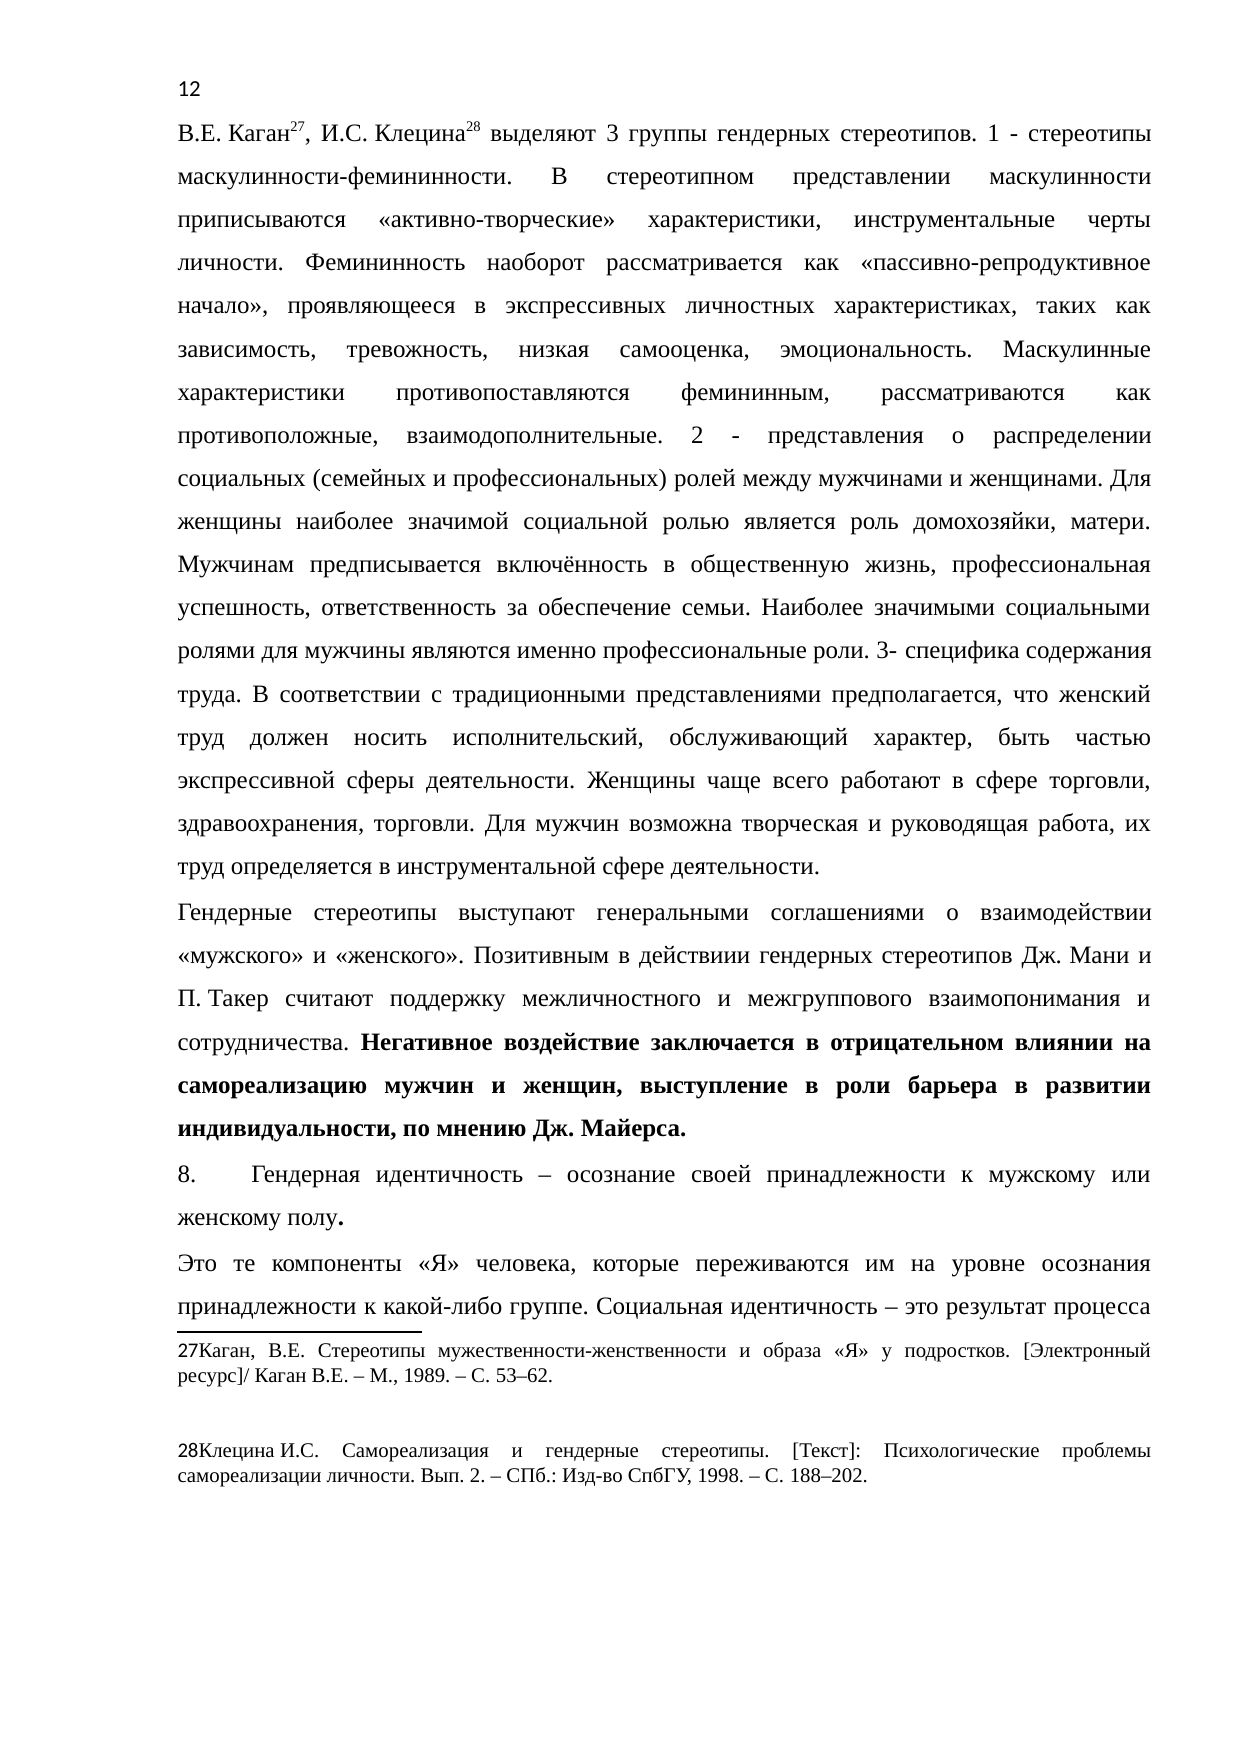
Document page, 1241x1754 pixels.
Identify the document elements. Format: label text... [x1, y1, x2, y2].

list Гендерная идентичность – осознание своей принадлежности к мужскому или женскому полу. [177, 1159, 1152, 1231]
list Понятие гендер как социальная категория включает в себя гендерные стереотипы как упрощённые, устойчивые, эмоционально окрашенные образы поведения и черт характера мужчин и женщин. Данные стереотипы проявляются во всех сферах жизни человека: самосознании, в межличностном общении, межгрупповом взаимодействии. Гендерные стереотипы в современном обществе рассматриваются как «истинные», как некий социальный консенсус, применяемый при решении проблем, для которых нет однозначных подтверждений и объективных критериев. По мнению Ф.Л. Джес, гендерные стереотипы, являлись «истинными», трансформируются в ценности и формируют нормативные образы «истинной» фемининности-маскулинности. Гендерные стереотипы определяют статусные характеристики мужчин и женщин, закрепляя доминирующее положение мужчин и дискриминационной практики в отношении женщин. В.Е. Каган, И.С. Клецина выделяют 3 группы гендерных стереотипов. 1 - стереотипы маскулинности-фемининности. В стереотипном представлении маскулинности приписываются «активно-творческие» характеристики, инструментальные черты личности. Фемининность наоборот рассматривается как «пассивно-репродуктивное начало», проявляющееся в экспрессивных личностных характеристиках, таких как зависимость, тревожность, низкая самооценка, эмоциональность. Маскулинные характеристики противопоставляются фемининным, рассматриваются как противоположные, взаимодополнительные. 2 - представления о распределении социальных (семейных и профессиональных) ролей между мужчинами и женщинами. Для женщины наиболее значимой социальной ролью является роль домохозяйки, матери. Мужчинам предписывается включённость в общественную жизнь, профессиональная успешность, ответственность за обеспечение семьи. Наиболее значимыми социальными ролями для мужчины являются именно профессиональные роли. 3- специфика содержания труда. В соответствии с традиционными представлениями предполагается, что женский труд должен носить исполнительский, обслуживающий характер, быть частью экспрессивной сферы деятельности. Женщины чаще всего работают в сфере торговли, здравоохранения, торговли. Для мужчин возможна творческая и руководящая работа, их труд определяется в инструментальной сфере деятельности. [177, 118, 1152, 880]
list Клецина И.С. Самореализация и гендерные стереотипы. [Текст]: Психологические проблемы самореализации личности. Вып. 2. – СПб.: Изд-во СпбГУ, 1998. – С. 188–202. [177, 1437, 1152, 1487]
text Это те компоненты «Я» человека, которые переживаются им на уровне осознания принадлежности к какой-либо группе. Социальная идентичность – это результат процесса [177, 1248, 1152, 1320]
list Каган, В.Е. Стереотипы мужественности-женственности и образа «Я» у подростков. [Электронный ресурс]/ Каган В.Е. – М., 1989. – С. 53–62. [177, 1338, 1152, 1387]
text Гендерные стереотипы выступают генеральными соглашениями о взаимодействии «мужского» и «женского». Позитивным в действиии гендерных стереотипов Дж. Мани и П. Такер считают поддержку межличностного и межгруппового взаимопонимания и сотрудничества. Негативное воздействие заключается в отрицательном влиянии на самореализацию мужчин и женщин, выступление в роли барьера в развитии индивидуальности, по мнению Дж. Майерса. [177, 897, 1152, 1142]
